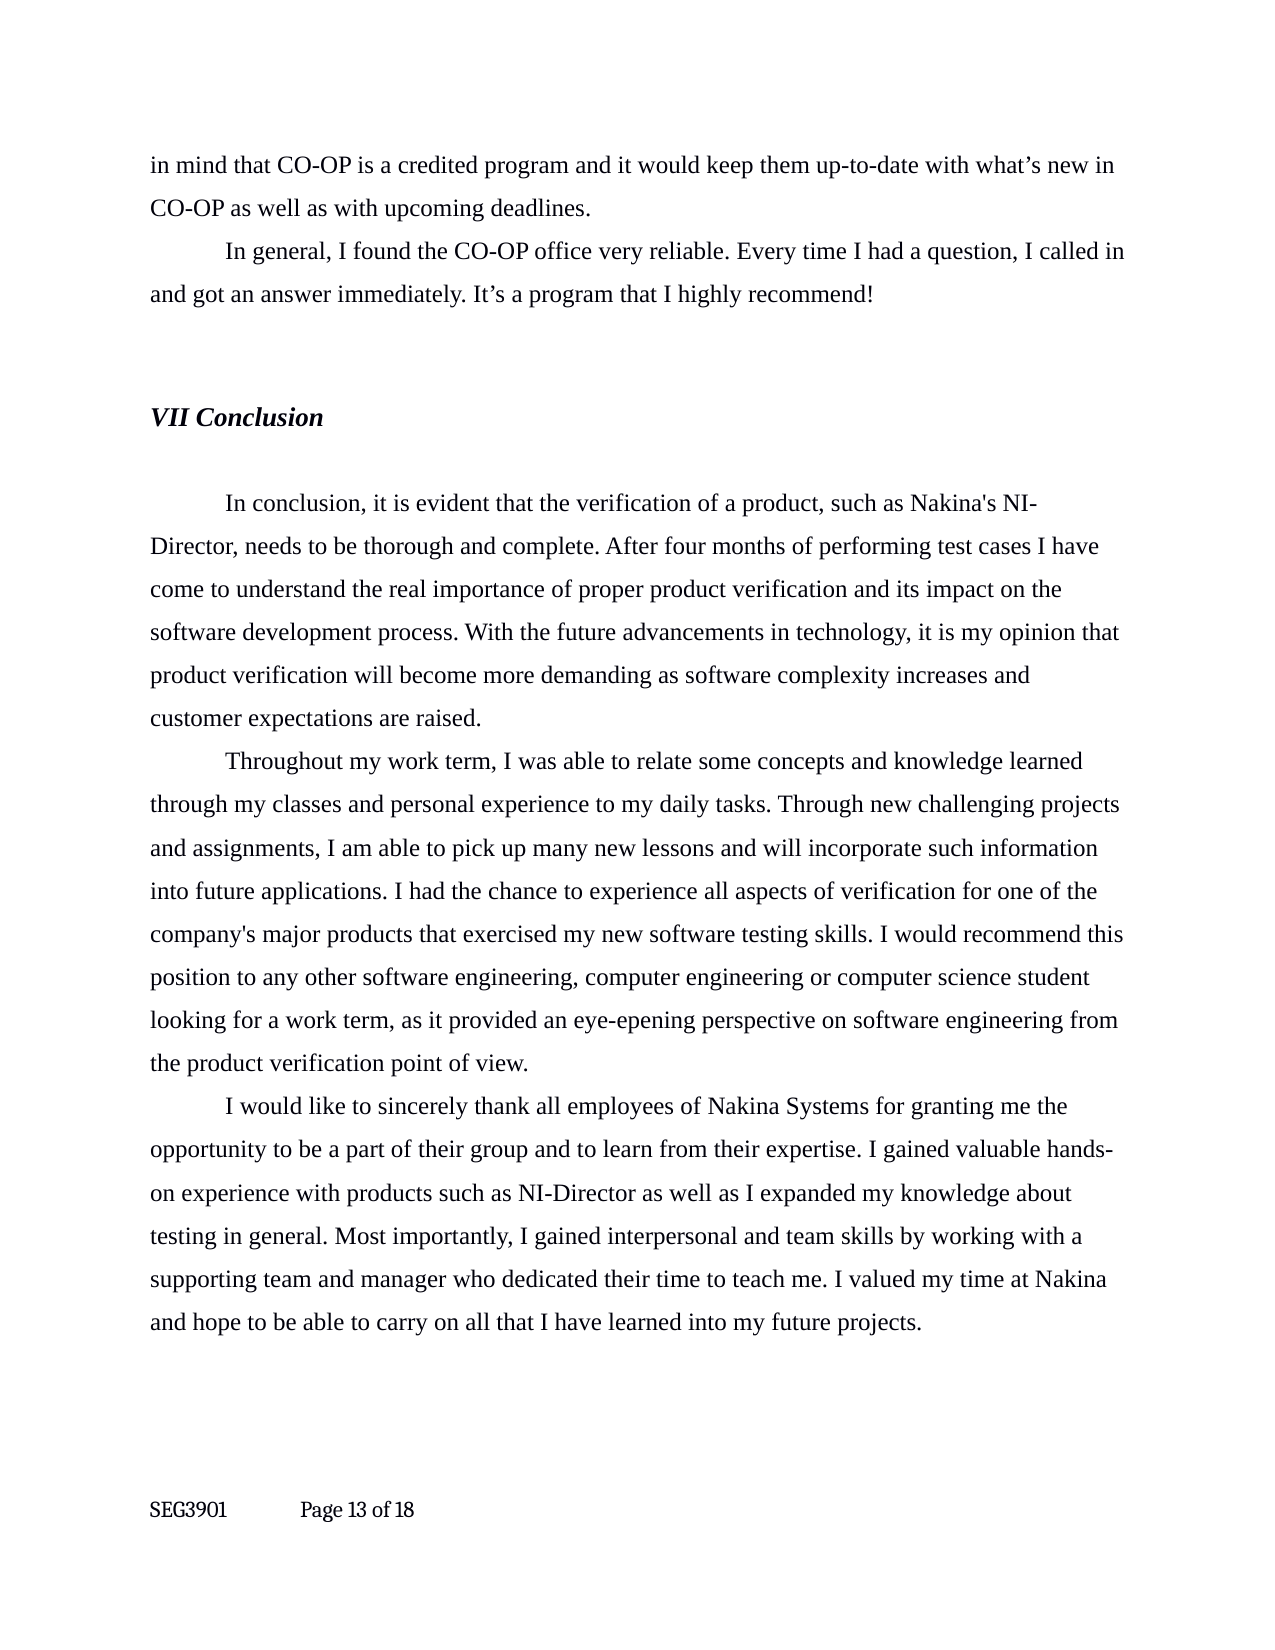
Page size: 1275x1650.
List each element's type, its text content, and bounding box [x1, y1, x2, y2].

text in mind that CO-OP is a credited program and it would keep them up-to-date with what’s new in CO-OP as well as with upcoming deadlines. [150, 150, 1125, 222]
text Throughout my work term, I was able to relate some concepts and knowledge learned through my classes and personal experience to my daily tasks. Through new challenging projects and assignments, I am able to pick up many new lessons and will incorporate such information into future applications. I had the chance to experience all aspects of verification for one of the company's major products that exercised my new software testing skills. I would recommend this position to any other software engineering, computer engineering or computer science student looking for a work term, as it provided an eye-epening perspective on software engineering from the product verification point of view. [150, 746, 1125, 1077]
text VII Conclusion [150, 401, 1125, 433]
text I would like to sincerely thank all employees of Nakina Systems for granting me the opportunity to be a part of their group and to learn from their expertise. I gained valuable hands-on experience with products such as NI-Director as well as I expanded my knowledge about testing in general. Most importantly, I gained interpersonal and team skills by working with a supporting team and manager who dedicated their time to teach me. I valued my time at Nakina and hope to be able to carry on all that I have learned into my future projects. [150, 1091, 1125, 1336]
text In conclusion, it is evident that the verification of a product, such as Nakina's NI-Director, needs to be thorough and complete. After four months of performing test cases I have come to understand the real importance of proper product verification and its impact on the software development process. With the future advancements in technology, it is my opinion that product verification will become more demanding as software complexity increases and customer expectations are raised. [150, 488, 1125, 732]
text In general, I found the CO-OP office very reliable. Every time I had a question, I called in and got an answer immediately. It’s a program that I highly recommend! [150, 236, 1125, 308]
